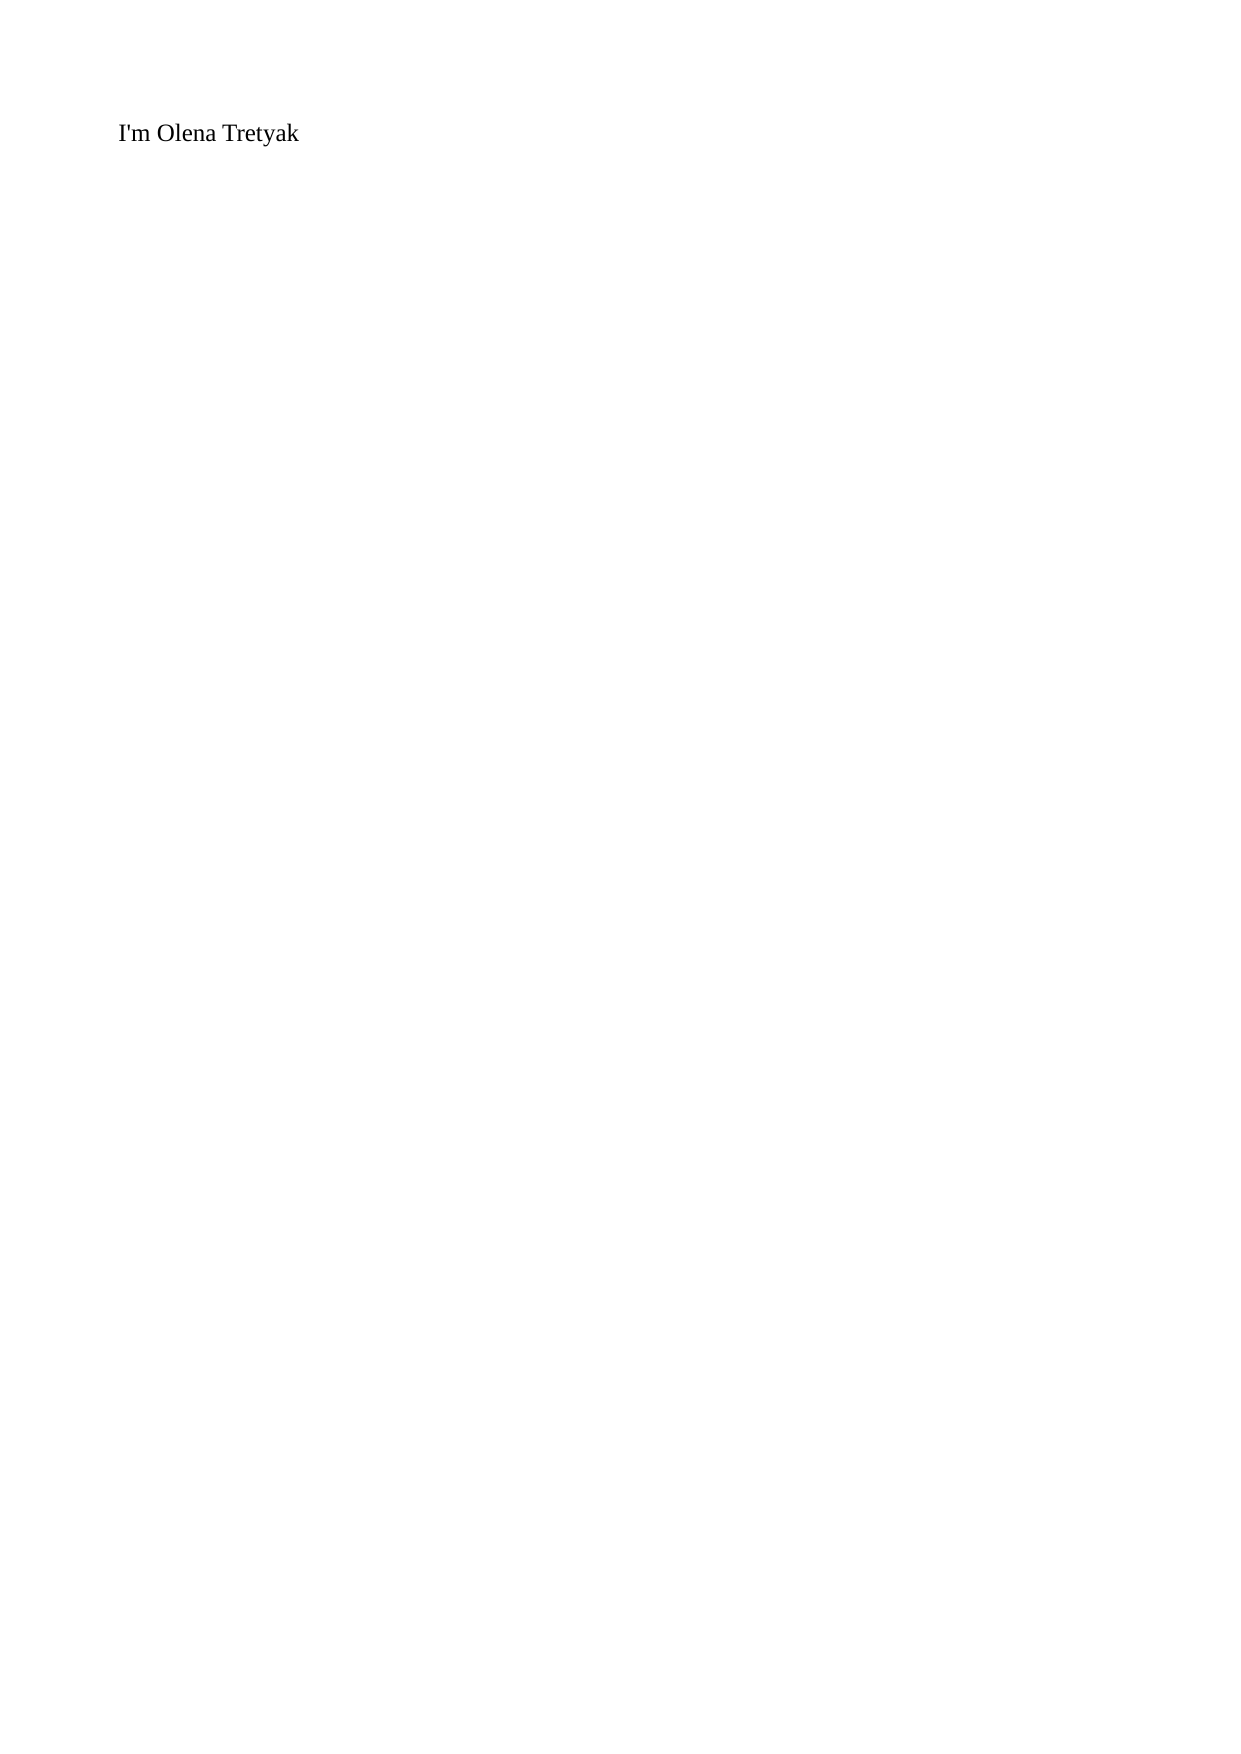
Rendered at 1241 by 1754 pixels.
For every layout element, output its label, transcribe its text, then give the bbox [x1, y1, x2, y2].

text I'm Olena Tretyak [118, 118, 1122, 147]
